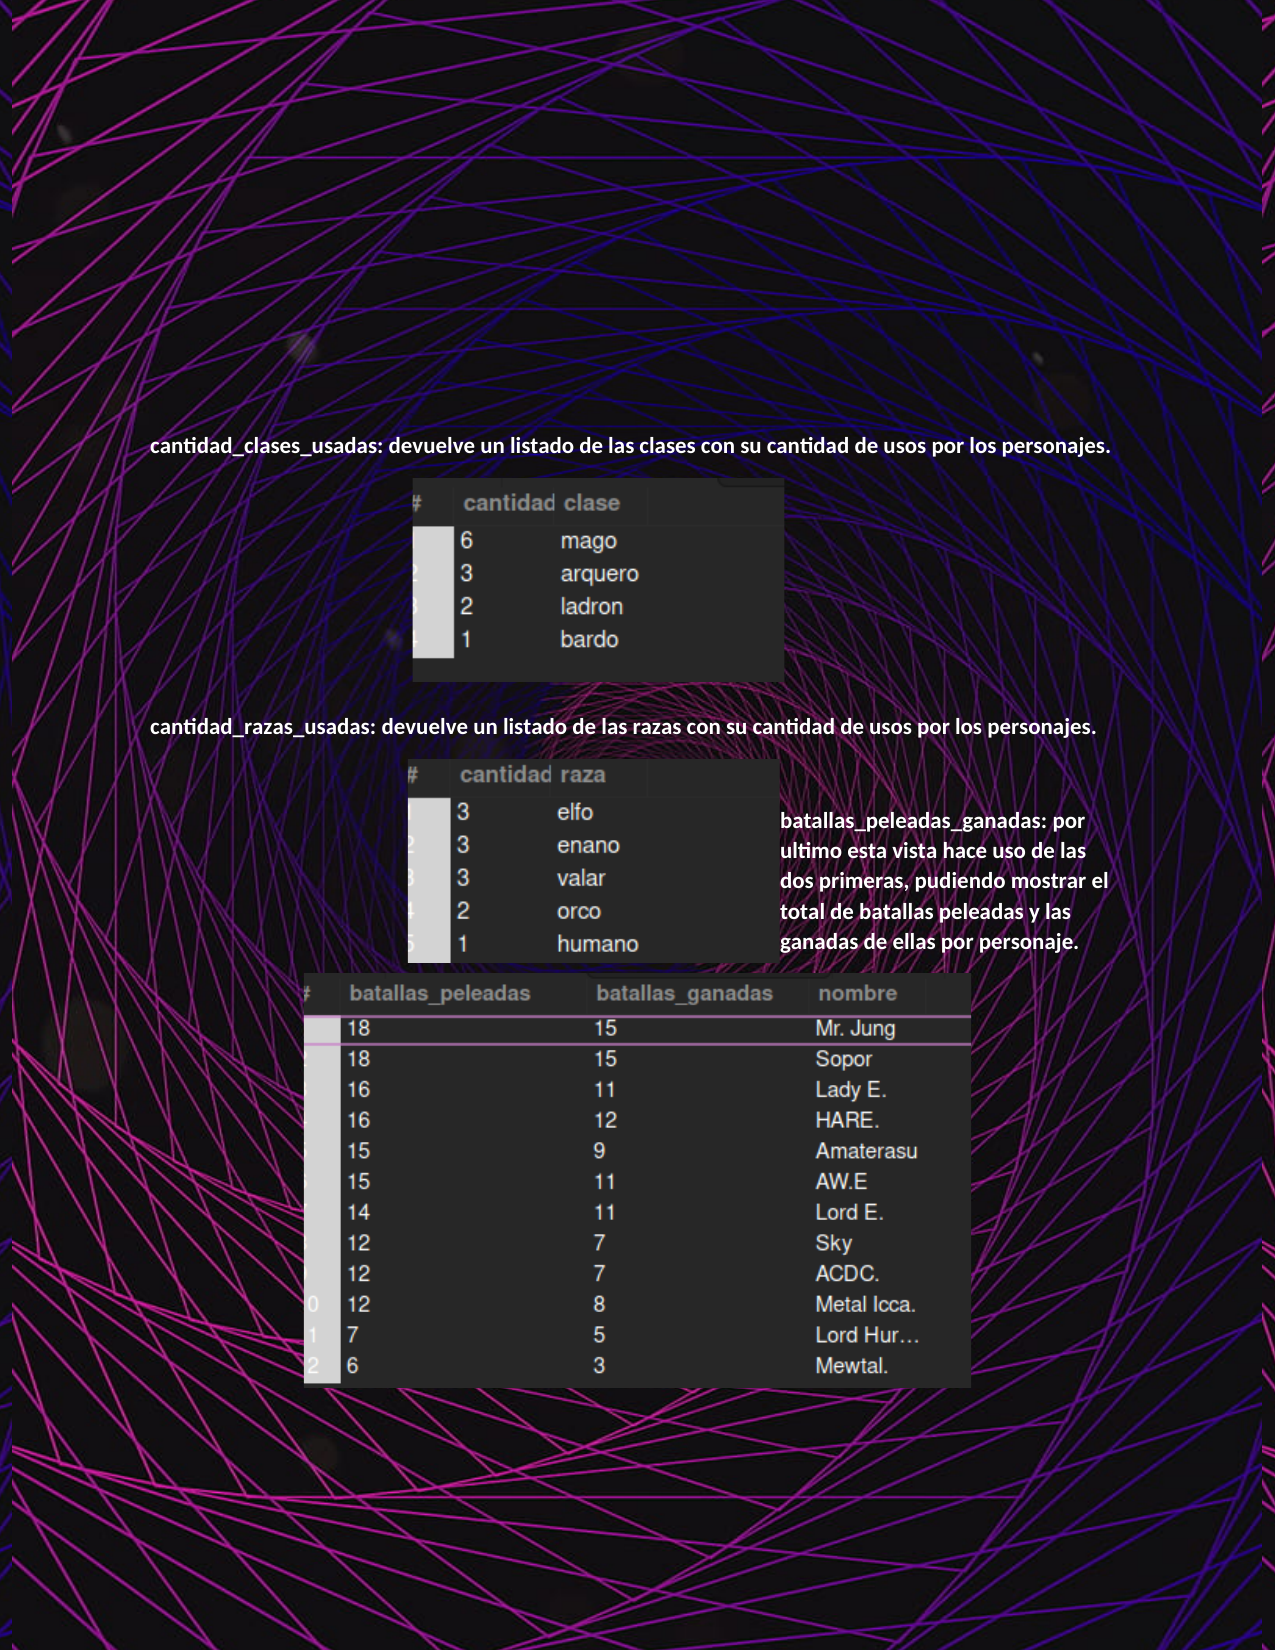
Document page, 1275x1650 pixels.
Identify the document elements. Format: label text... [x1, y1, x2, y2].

text batallas_peleadas_ganadas: por ultimo esta vista hace uso de las dos primeras, pudiendo mostrar el total de batallas peleadas y las ganadas de ellas por personaje. [780, 806, 1125, 955]
picture [0, 0, 1275, 1650]
text cantidad_clases_usadas: devuelve un listado de las clases con su cantidad de usos por los personajes. [150, 431, 1125, 459]
text [150, 806, 407, 955]
text cantidad_razas_usadas: devuelve un listado de las razas con su cantidad de usos por los personajes. [150, 712, 1125, 741]
